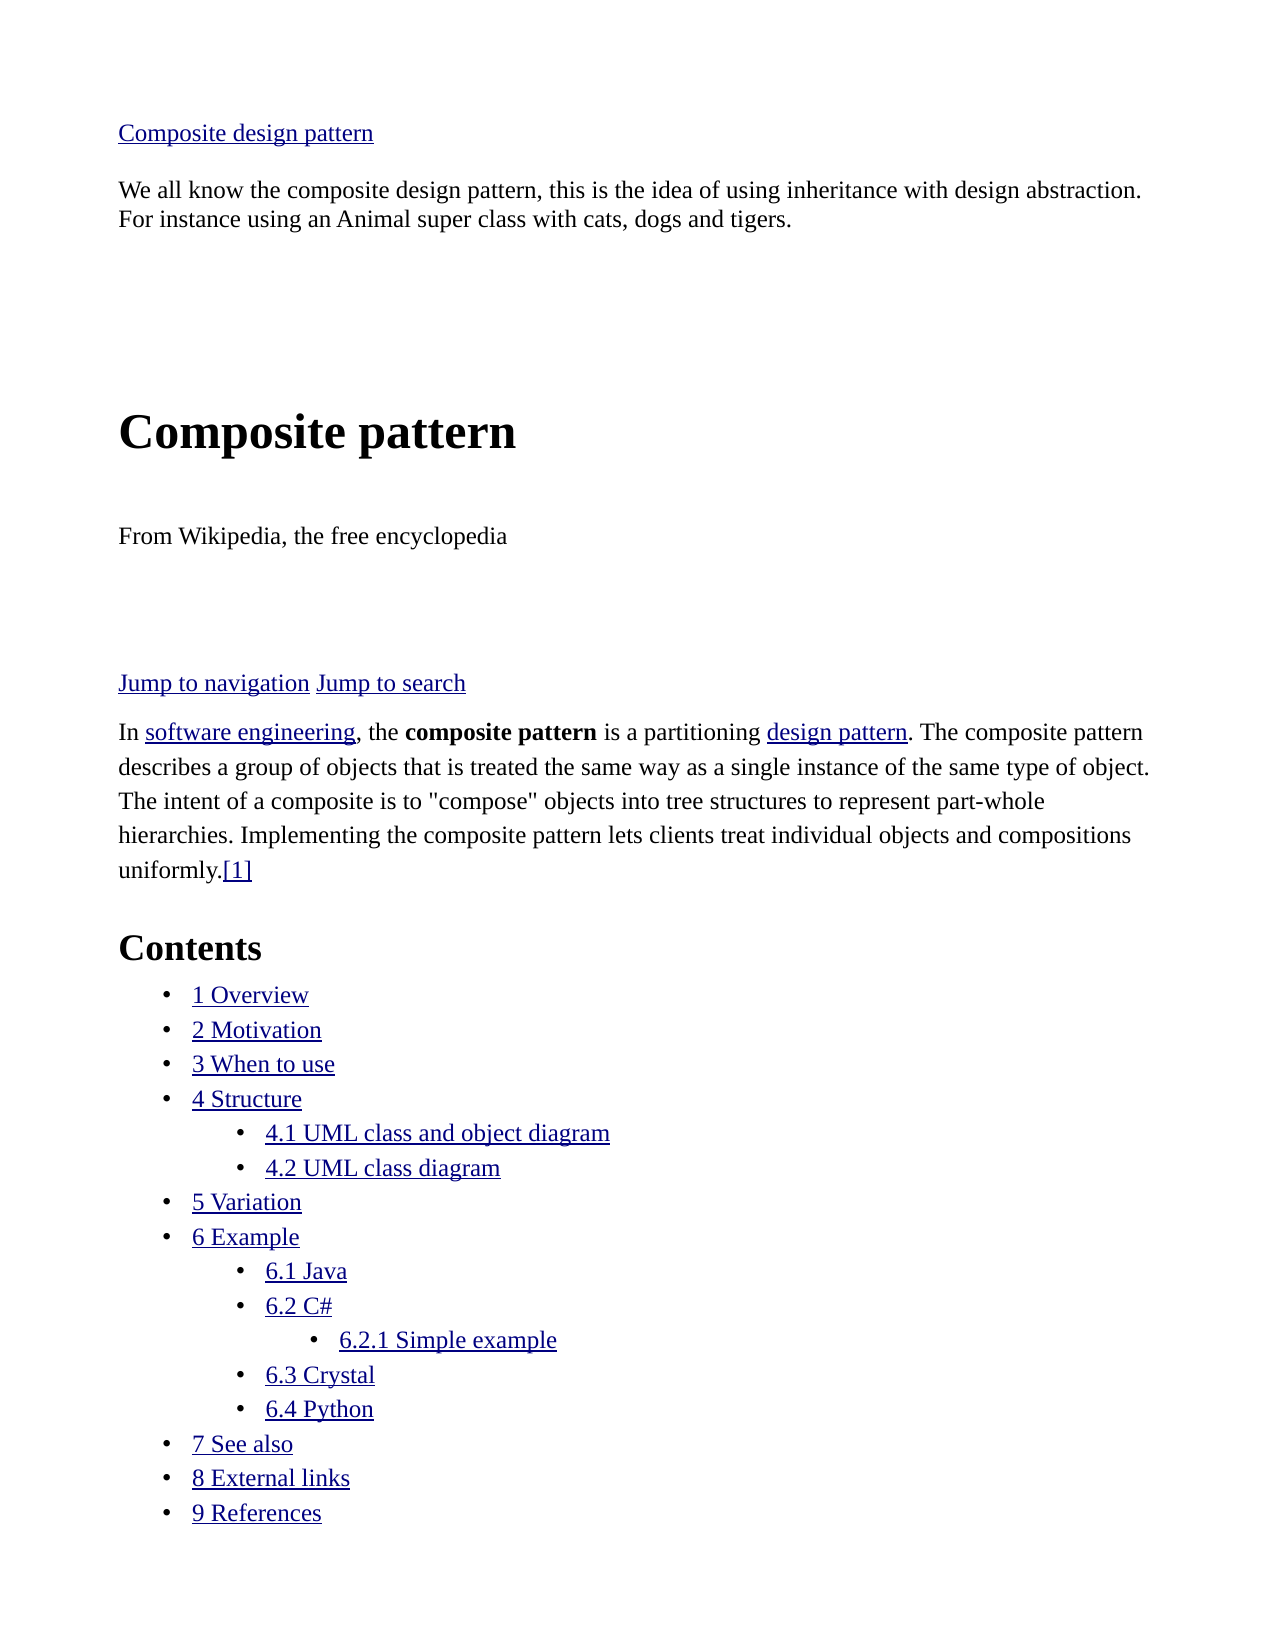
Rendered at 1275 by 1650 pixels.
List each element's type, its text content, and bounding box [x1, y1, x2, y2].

subtitle Composite pattern [118, 402, 1157, 459]
list 3 When to use [162, 1049, 1157, 1078]
list 5 Variation [162, 1187, 1157, 1216]
list 6.1 Java [236, 1256, 1157, 1285]
list 6.4 Python [236, 1394, 1157, 1423]
list 4.1 UML class and object diagram [236, 1118, 1157, 1147]
list 4.2 UML class diagram [236, 1153, 1157, 1182]
list 6 Example [162, 1222, 1157, 1251]
list 2 Motivation [162, 1015, 1157, 1044]
list 6.3 Crystal [236, 1360, 1157, 1389]
text Composite design pattern [118, 118, 1157, 147]
text In software engineering, the composite pattern is a partitioning design pattern. The composite pattern describes a group of objects that is treated the same way as a single instance of the same type of object. The intent of a composite is to "compose" objects into tree structures to represent part-whole hierarchies. Implementing the composite pattern lets clients treat individual objects and compositions uniformly.[1] [118, 717, 1157, 884]
text From Wikipedia, the free encyclopedia [118, 521, 1157, 550]
subtitle Contents [118, 925, 1157, 968]
list 7 See also [162, 1429, 1157, 1458]
list 6.2 C# [236, 1291, 1157, 1320]
text Jump to navigation Jump to search [118, 668, 1157, 697]
list 4 Structure [162, 1084, 1157, 1113]
list 1 Overview [162, 981, 1157, 1009]
list 8 External links [162, 1463, 1157, 1492]
list 9 References [162, 1498, 1157, 1527]
text We all know the composite design pattern, this is the idea of using inheritance with design abstraction. For instance using an Animal super class with cats, dogs and tigers. [118, 176, 1157, 233]
list 6.2.1 Simple example [309, 1325, 1157, 1354]
